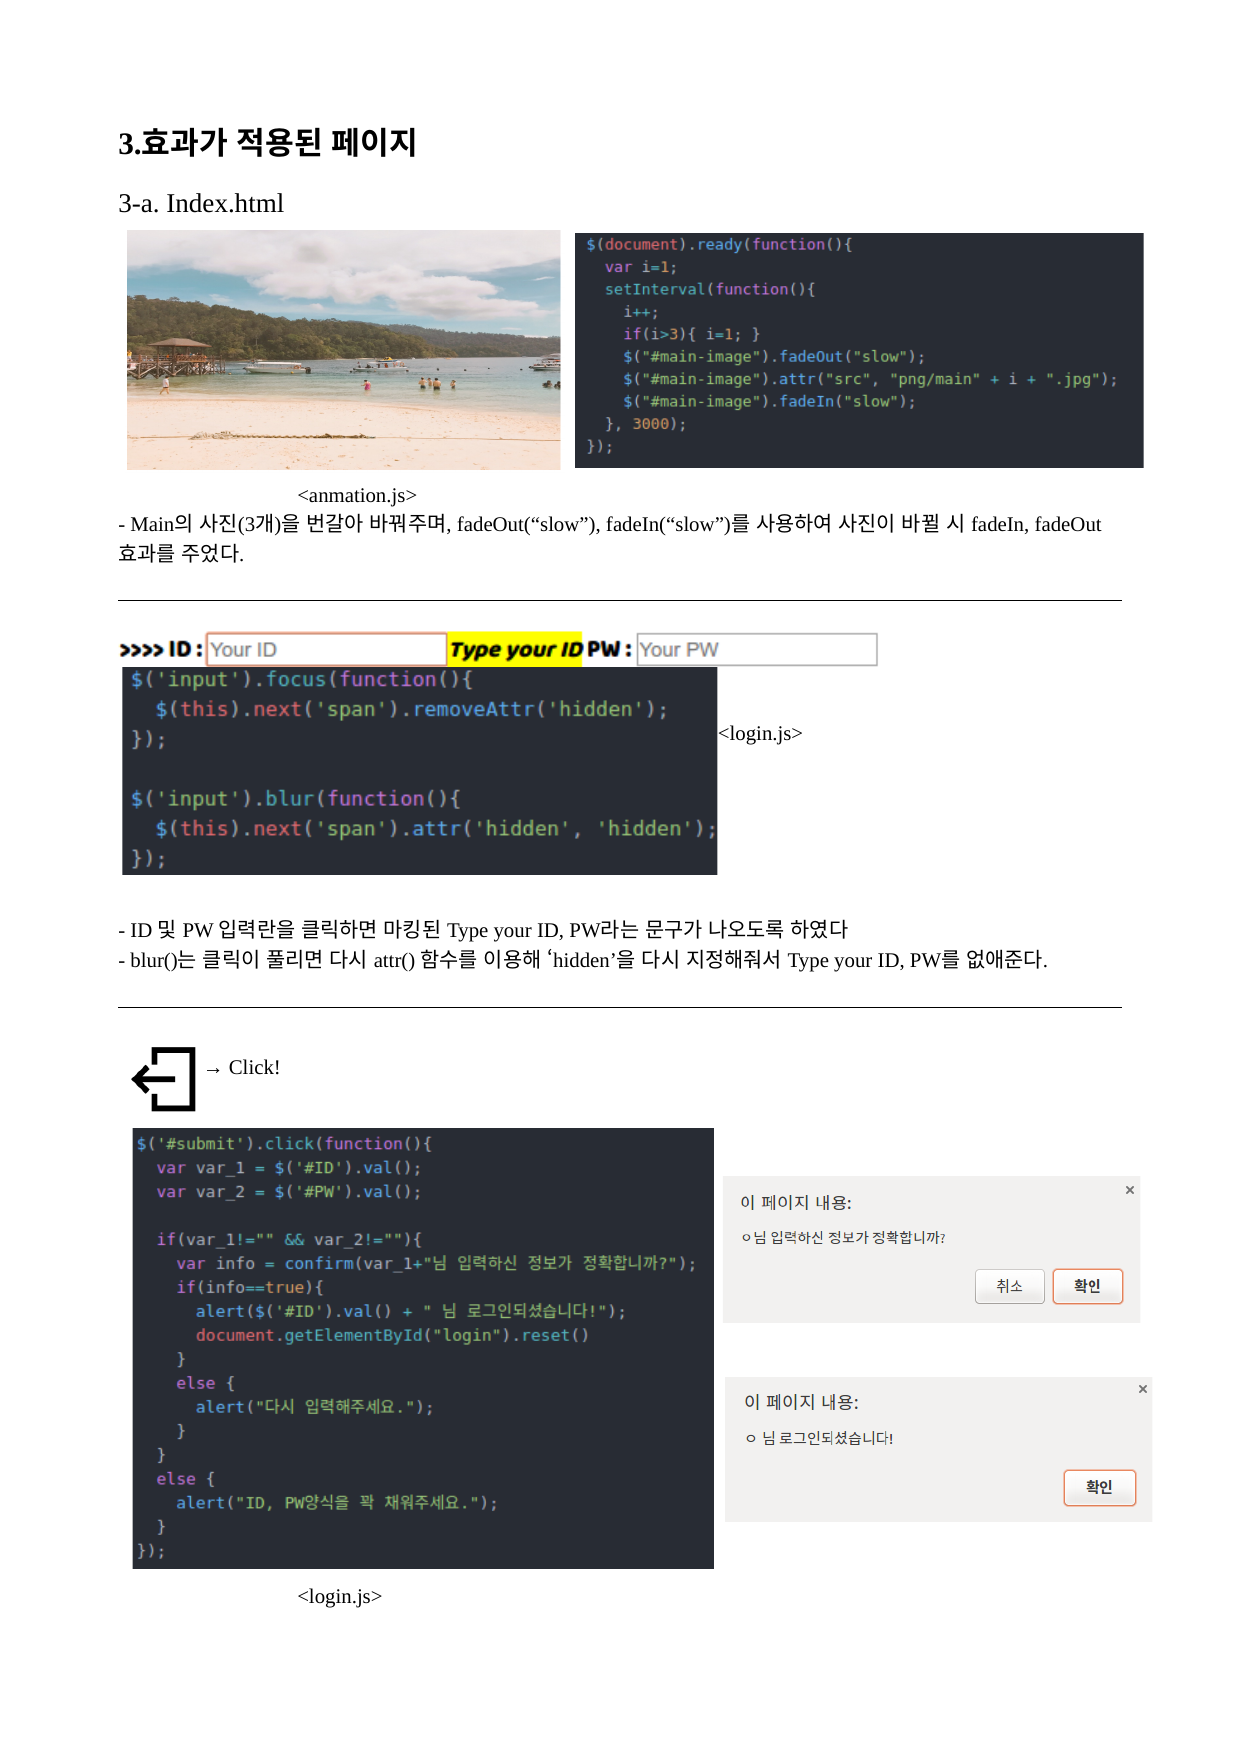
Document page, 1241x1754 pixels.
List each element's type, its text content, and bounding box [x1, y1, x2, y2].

text [118, 1055, 128, 1079]
picture [132, 1128, 714, 1569]
text - blur()는 클릭이 풀리면 다시 attr() 함수를 이용해 ‘hidden’을 다시 지정해줘서 Type your ID, PW를 없애준다. [118, 944, 1122, 974]
text <login.js> [118, 1584, 1122, 1608]
text - ID 및 PW 입력란을 클릭하면 마킹된 Type your ID, PW라는 문구가 나오도록 하였다 [118, 913, 1122, 944]
picture [116, 627, 889, 875]
picture [575, 233, 1144, 468]
picture [128, 1045, 198, 1114]
picture [722, 1176, 1141, 1323]
text - Main의 사진(3개)을 번갈아 바꿔주며, fadeOut(“slow”), fadeIn(“slow”)를 사용하여 사진이 바뀔 시 fadeIn, fadeOut 효과를 주었다. [118, 507, 1122, 568]
text 3.효과가 적용된 페이지 [118, 118, 1122, 163]
text → Click! [198, 1055, 1122, 1079]
picture [125, 230, 565, 473]
text <anmation.js> [118, 387, 1122, 507]
text <login.js> [718, 721, 1122, 745]
text 3-a. Index.html [118, 187, 1122, 218]
picture [725, 1377, 1153, 1522]
